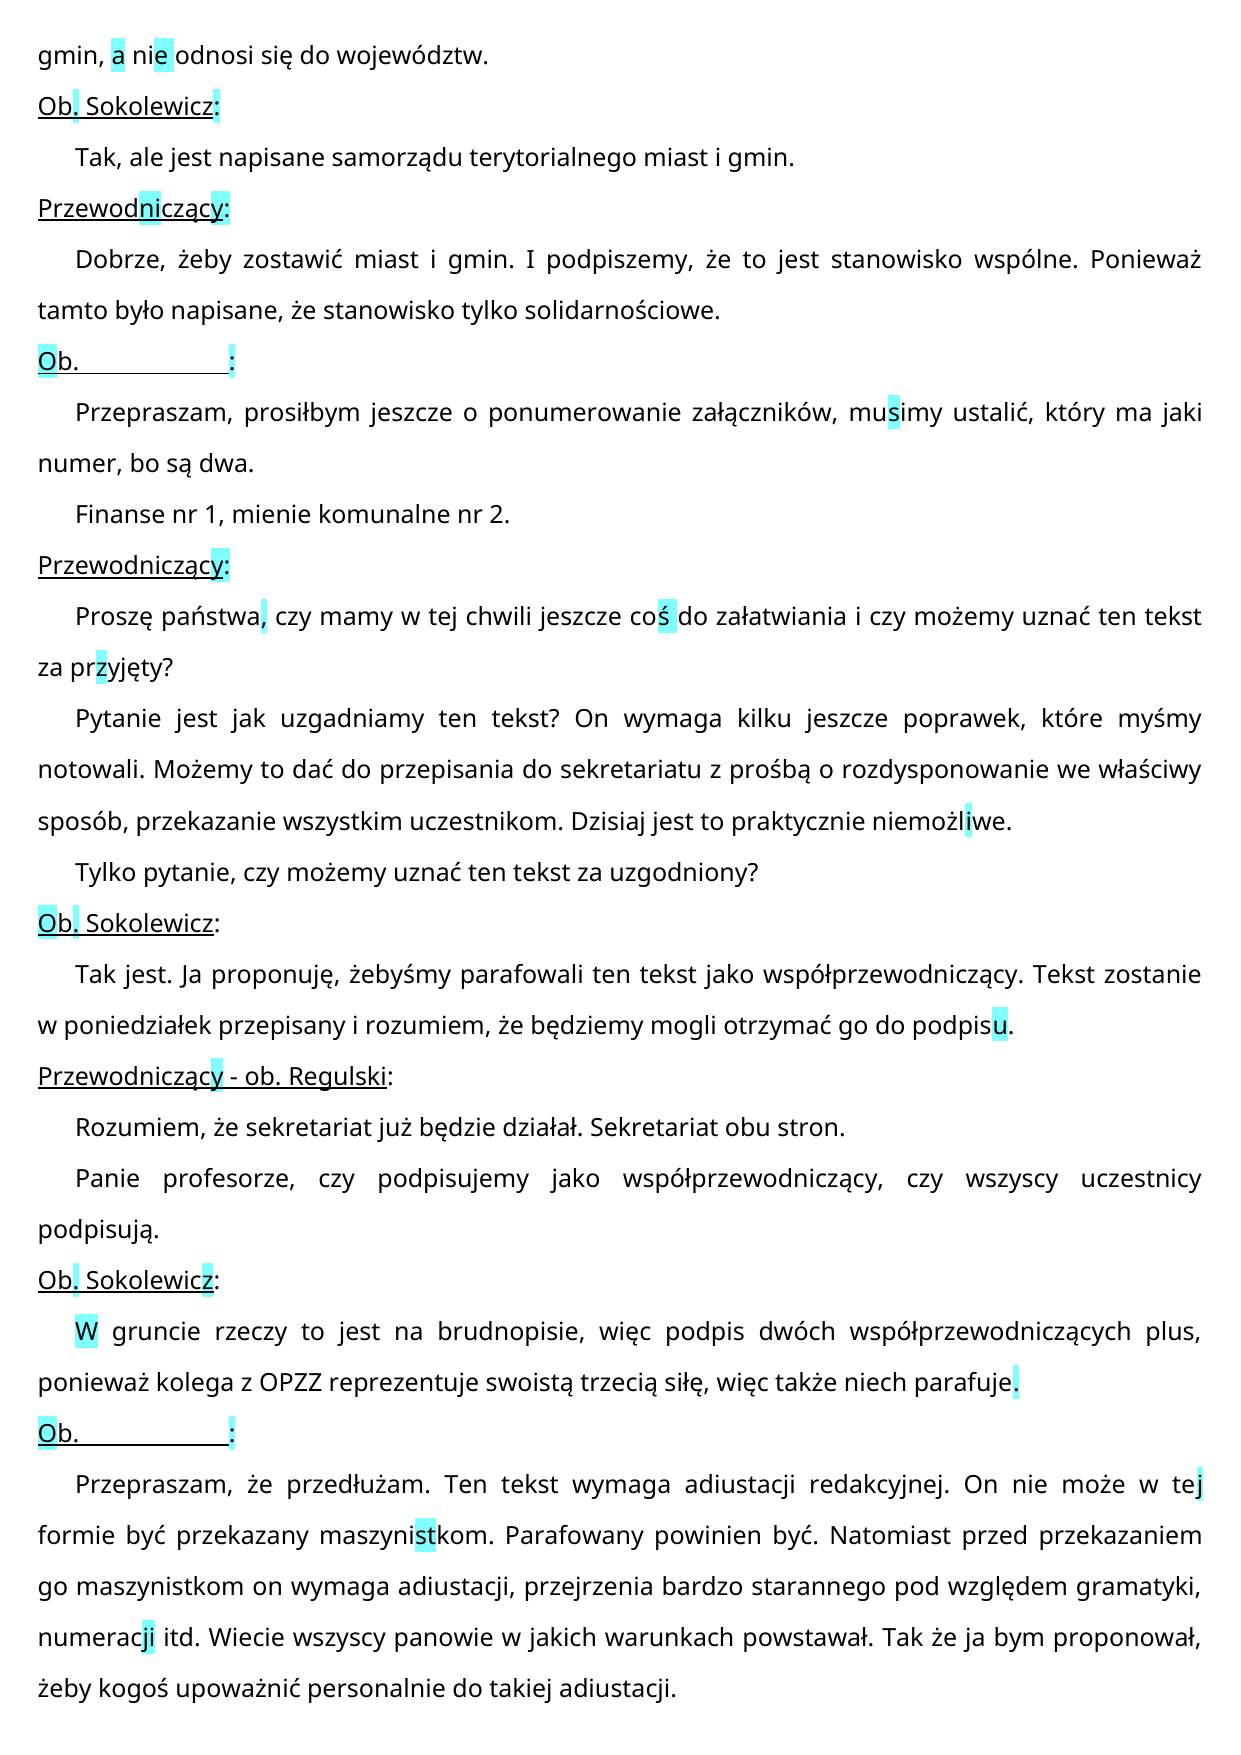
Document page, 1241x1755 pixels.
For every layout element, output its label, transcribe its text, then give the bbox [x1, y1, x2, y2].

text Panie profesorze, czy podpisujemy jako współprzewodniczący, czy wszyscy uczestnicy podpisują. [37, 1160, 1203, 1246]
text Proszę państwa, czy mamy w tej chwili jeszcze coś do załatwiania i czy możemy uznać ten tekst za przyjęty? [37, 599, 1203, 684]
text Przepraszam, prosiłbym jeszcze o ponumerowanie załączników, musimy ustalić, który ma jaki numer, bo są dwa. [37, 395, 1203, 480]
text Ob. Sokolewicz: [37, 905, 1203, 939]
text Pytanie jest jak uzgadniamy ten tekst? On wymaga kilku jeszcze poprawek, które myśmy notowali. Możemy to dać do przepisania do sekretariatu z prośbą o rozdysponowanie we właściwy sposób, przekazanie wszystkim uczestnikom. Dzisiaj jest to praktycznie niemożliwe. [37, 701, 1203, 837]
text Tak, ale jest napisane samorządu terytorialnego miast i gmin. [37, 139, 1203, 174]
text Przewodniczący: [37, 191, 1203, 225]
text gmin, a nie odnosi się do województw. [37, 37, 1203, 72]
text Dobrze, żeby zostawić miast i gmin. I podpiszemy, że to jest stanowisko wspólne. Ponieważ tamto było napisane, że stanowisko tylko solidarnościowe. [37, 242, 1203, 327]
text Ob. : [37, 344, 1203, 378]
text Tylko pytanie, czy możemy uznać ten tekst za uzgodniony? [37, 854, 1203, 888]
text Ob. : [37, 1416, 1203, 1450]
text Finanse nr 1, mienie komunalne nr 2. [37, 497, 1203, 531]
text Przepraszam, że przedłużam. Ten tekst wymaga adiustacji redakcyjnej. On nie może w tej formie być przekazany maszynistkom. Parafowany powinien być. Natomiast przed przekazaniem go maszynistkom on wymaga adiustacji, przejrzenia bardzo starannego pod względem gramatyki, numeracji itd. Wiecie wszyscy panowie w jakich warunkach powstawał. Tak że ja bym proponował, żeby kogoś upoważnić personalnie do takiej adiustacji. [37, 1467, 1203, 1705]
text W gruncie rzeczy to jest na brudnopisie, więc podpis dwóch współprzewodniczących plus, ponieważ kolega z OPZZ reprezentuje swoistą trzecią siłę, więc także niech parafuje. [37, 1313, 1203, 1399]
text Ob. Sokolewicz: [37, 88, 1203, 123]
text Przewodniczący: [37, 548, 1203, 582]
text Rozumiem, że sekretariat już będzie działał. Sekretariat obu stron. [37, 1109, 1203, 1143]
text Przewodniczący - ob. Regulski: [37, 1058, 1203, 1092]
text Tak jest. Ja proponuję, żebyśmy parafowali ten tekst jako współprzewodniczący. Tekst zostanie w poniedziałek przepisany i rozumiem, że będziemy mogli otrzymać go do podpisu. [37, 956, 1203, 1041]
text Ob. Sokolewicz: [37, 1262, 1203, 1297]
